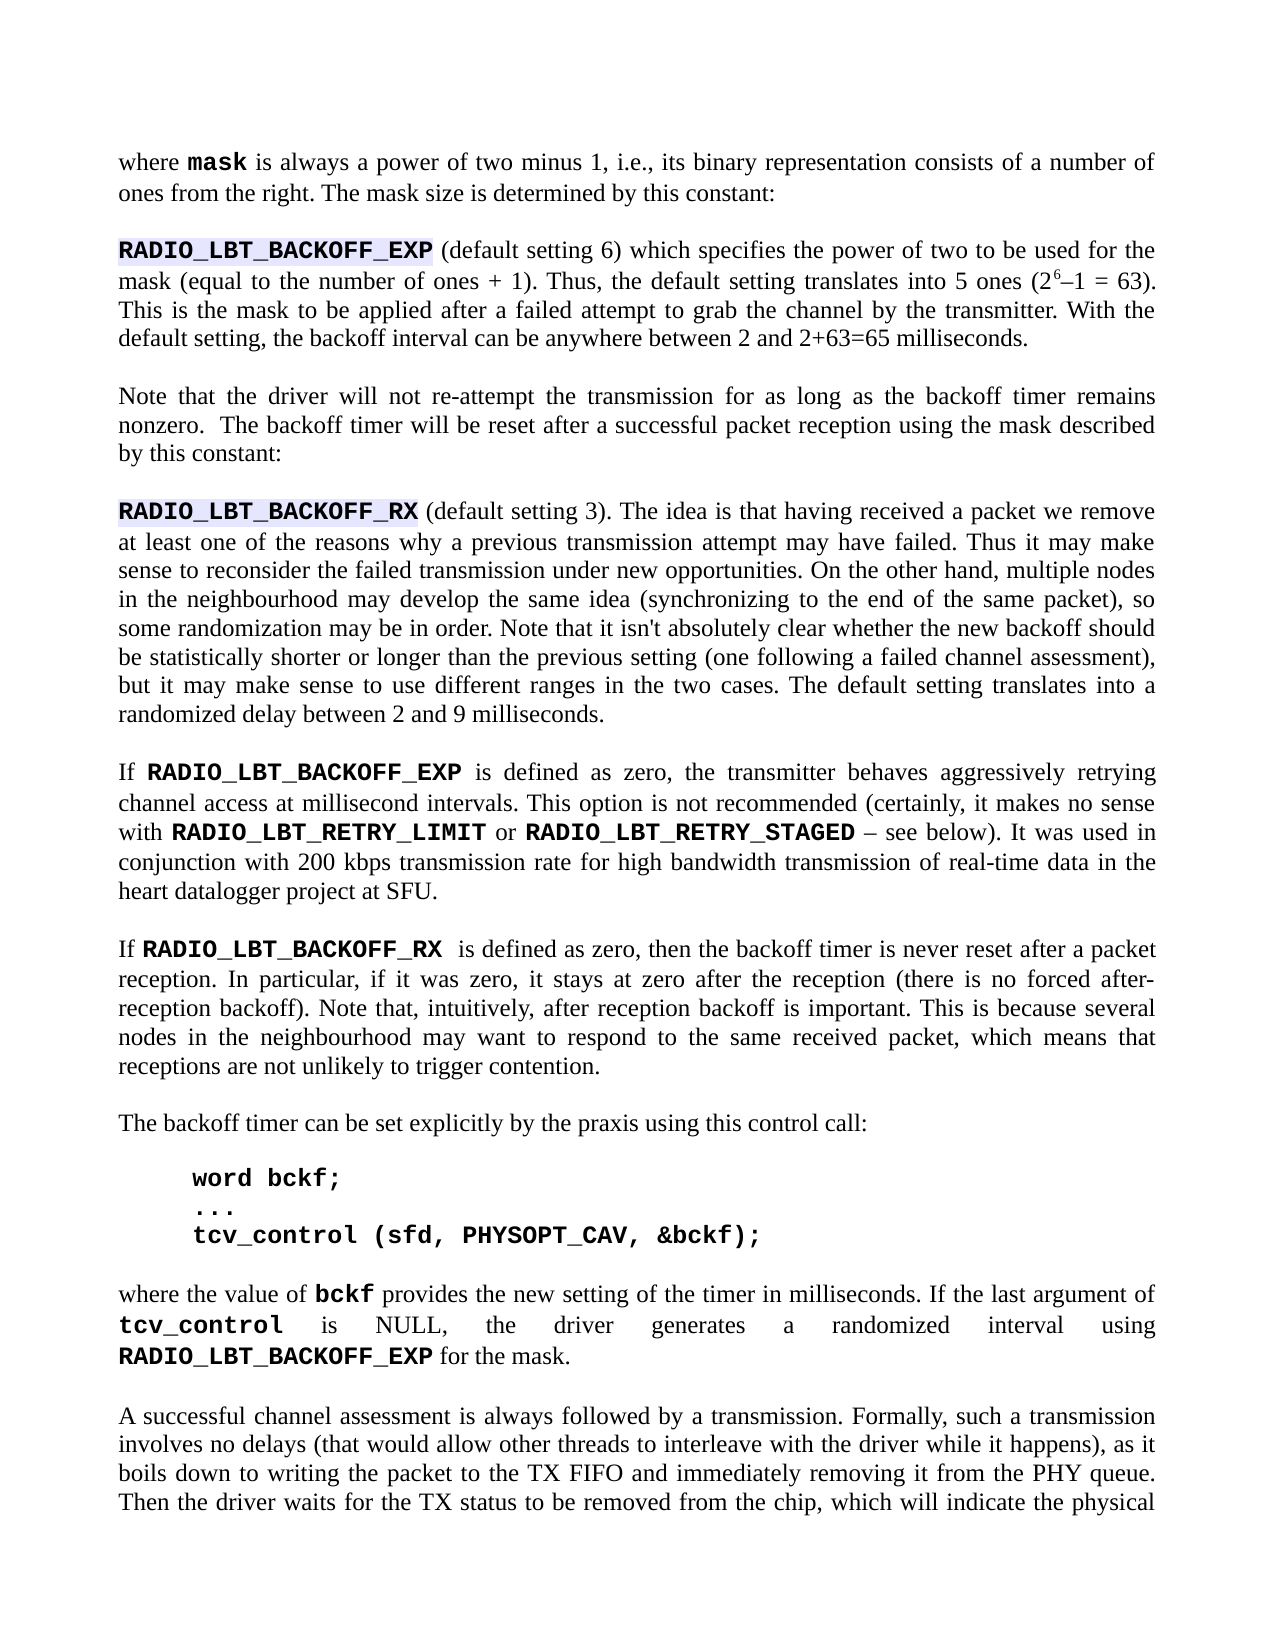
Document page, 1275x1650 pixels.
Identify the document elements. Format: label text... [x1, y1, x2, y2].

text If RADIO_LBT_BACKOFF_EXP is defined as zero, the transmitter behaves aggressively retrying channel access at millisecond intervals. This option is not recommended (certainly, it makes no sense with RADIO_LBT_RETRY_LIMIT or RADIO_LBT_RETRY_STAGED – see below). It was used in conjunction with 200 kbps transmission rate for high bandwidth transmission of real-time data in the heart datalogger project at SFU. [118, 757, 1157, 905]
text where mask is always a power of two minus 1, i.e., its binary representation consists of a number of ones from the right. The mask size is determined by this constant: [118, 147, 1157, 206]
text The backoff timer can be set explicitly by the praxis using this control call: [118, 1108, 1157, 1137]
text tcv_control (sfd, PHYSOPT_CAV, &bckf); [118, 1222, 1157, 1251]
text RADIO_LBT_BACKOFF_EXP (default setting 6) which specifies the power of two to be used for the mask (equal to the number of ones + 1). Thus, the default setting translates into 5 ones (26–1 = 63). This is the mask to be applied after a failed attempt to grab the channel by the transmitter. With the default setting, the backoff interval can be anywhere between 2 and 2+63=65 milliseconds. [118, 235, 1157, 352]
text where the value of bckf provides the new setting of the timer in milliseconds. If the last argument of tcv_control is NULL, the driver generates a randomized interval using RADIO_LBT_BACKOFF_EXP for the mask. [118, 1279, 1157, 1372]
text ... [118, 1194, 1157, 1222]
text RADIO_LBT_BACKOFF_RX (default setting 3). The idea is that having received a packet we remove at least one of the reasons why a previous transmission attempt may have failed. Thus it may make sense to reconsider the failed transmission under new opportunities. On the other hand, multiple nodes in the neighbourhood may develop the same idea (synchronizing to the end of the same packet), so some randomization may be in order. Note that it isn't absolutely clear whether the new backoff should be statistically shorter or longer than the previous setting (one following a failed channel assessment), but it may make sense to use different ranges in the two cases. The default setting translates into a randomized delay between 2 and 9 milliseconds. [118, 496, 1157, 728]
text word bckf; [118, 1166, 1157, 1194]
text If RADIO_LBT_BACKOFF_RX is defined as zero, then the backoff timer is never reset after a packet reception. In particular, if it was zero, it stays at zero after the reception (there is no forced after-reception backoff). Note that, intuitively, after reception backoff is important. This is because several nodes in the neighbourhood may want to respond to the same received packet, which means that receptions are not unlikely to trigger contention. [118, 934, 1157, 1079]
text Note that the driver will not re-attempt the transmission for as long as the backoff timer remains nonzero. The backoff timer will be reset after a successful packet reception using the mask described by this constant: [118, 381, 1157, 467]
text A successful channel assessment is always followed by a transmission. Formally, such a transmission involves no delays (that would allow other threads to interleave with the driver while it happens), as it boils down to writing the packet to the TX FIFO and immediately removing it from the PHY queue. Then the driver waits for the TX status to be removed from the chip, which will indicate the physical [118, 1401, 1157, 1516]
